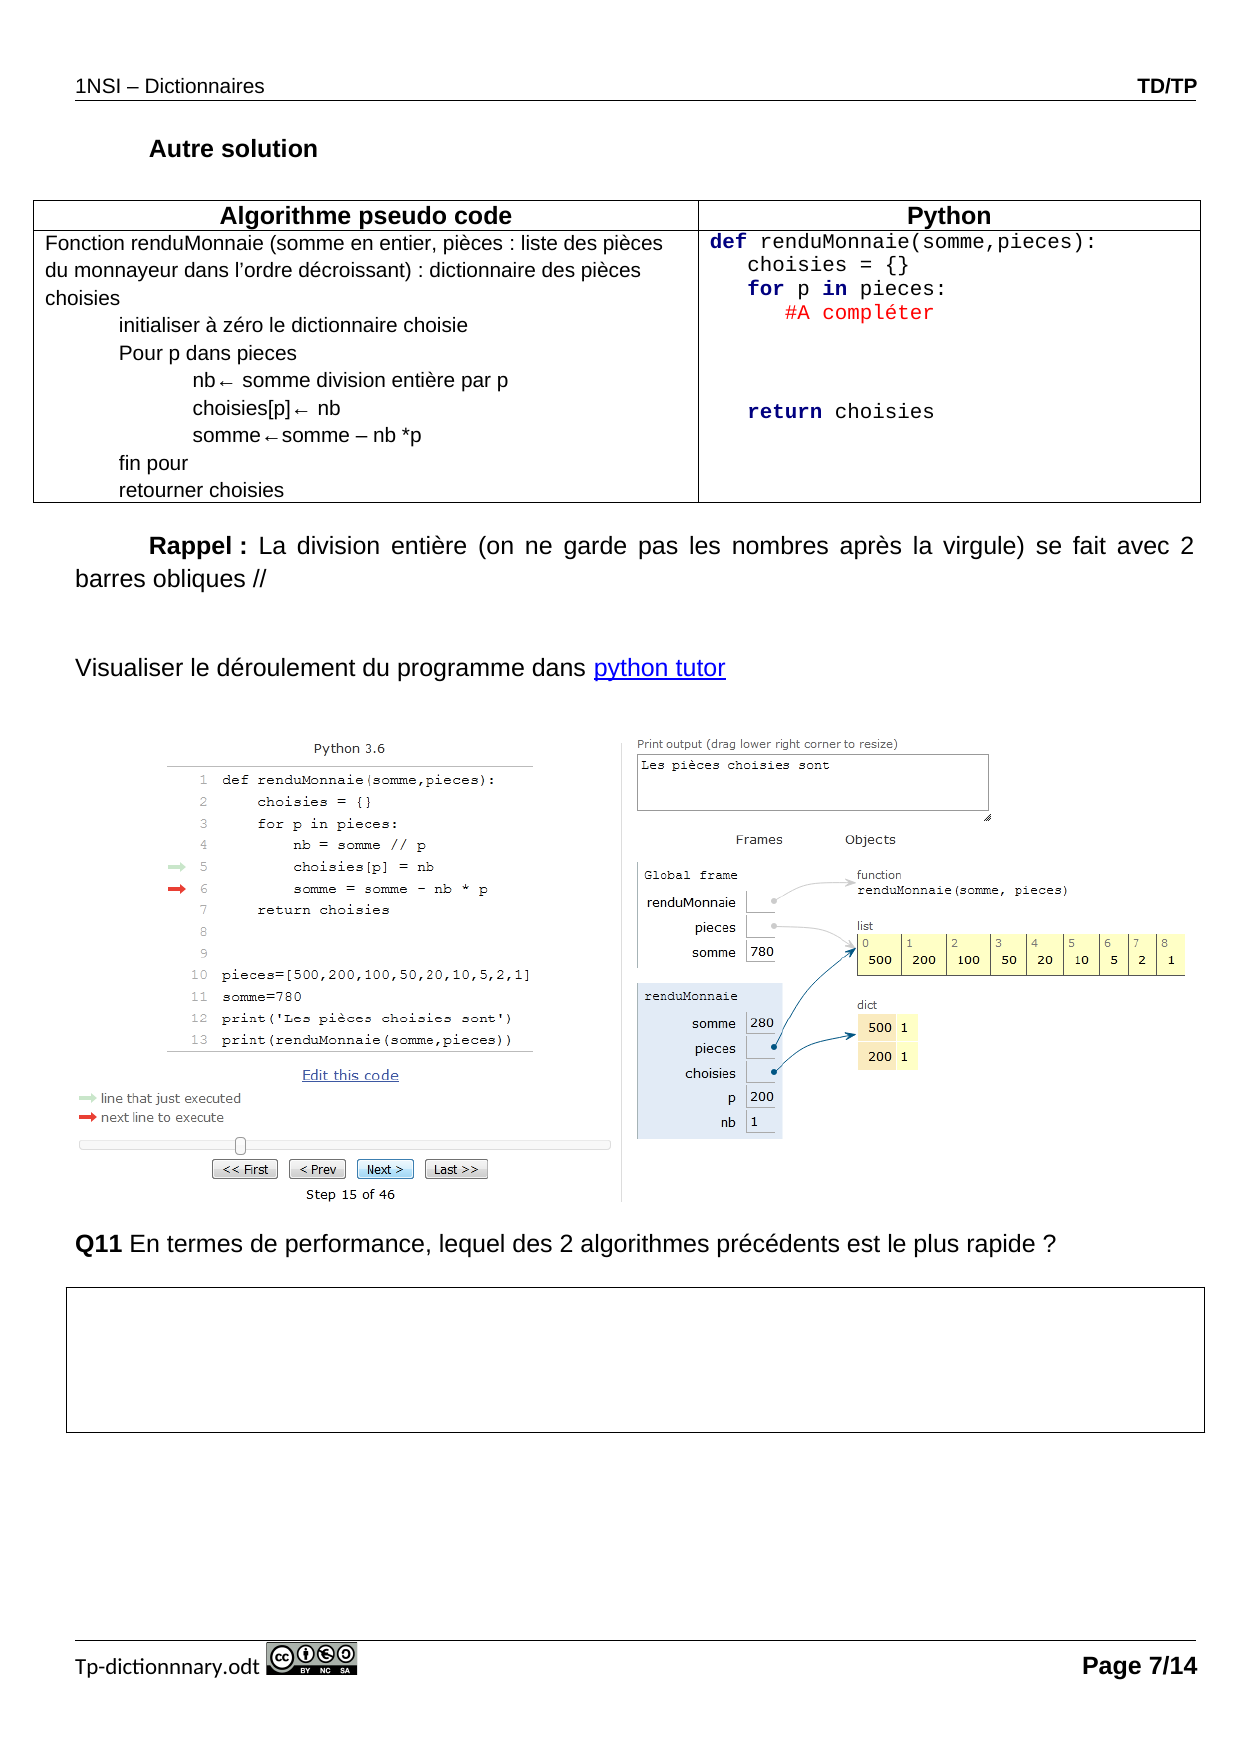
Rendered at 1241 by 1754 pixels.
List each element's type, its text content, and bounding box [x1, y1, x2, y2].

table_cell Fonction renduMonnaie (somme en entier, pièces : liste des pièces du monnayeur dans l’ordre décroissant) : dictionnaire des pièces choisies initialiser à zéro le dictionnaire choisie Pour p dans pieces nb← somme division entière par p choisies[p]← nb somme←somme – nb *p fin pour retourner choisies [34, 231, 698, 502]
text Autre solution [75, 134, 1196, 163]
picture [266, 1642, 358, 1675]
table_cell def renduMonnaie(somme,pieces): choisies = {} for p in pieces: #A compléter return choisies [699, 231, 1200, 502]
text Q11 En termes de performance, lequel des 2 algorithmes précédents est le plus rapide ? [75, 1229, 1196, 1258]
text Rappel : La division entière (on ne garde pas les nombres après la virgule) se fait avec 2 barres obliques // [75, 531, 1196, 593]
table_header Python [699, 201, 1200, 230]
picture [75, 714, 1196, 1202]
text Visualiser le déroulement du programme dans python tutor [75, 653, 1196, 682]
table_header Algorithme pseudo code [34, 201, 698, 230]
